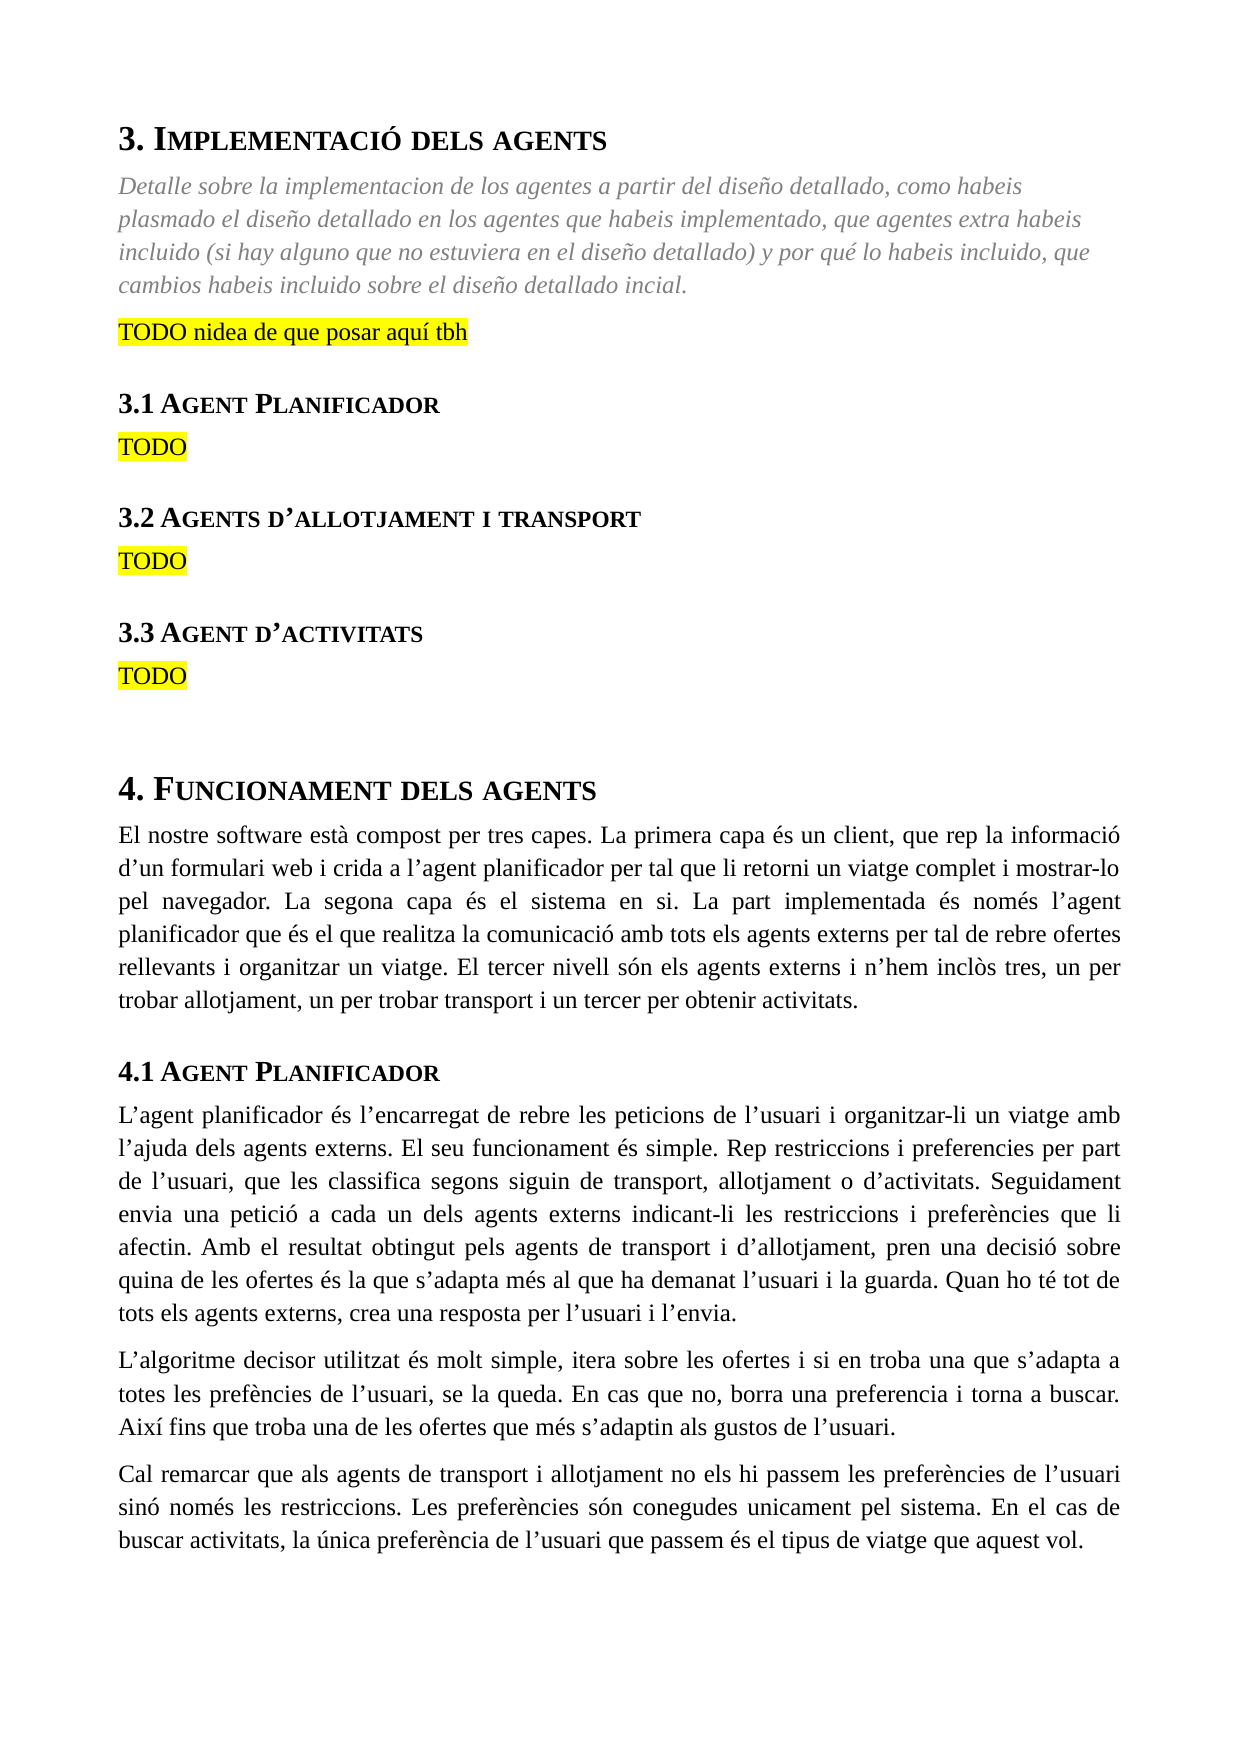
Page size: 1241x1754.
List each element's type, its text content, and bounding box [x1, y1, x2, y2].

text TODO [118, 546, 1122, 575]
text El nostre software està compost per tres capes. La primera capa és un client, que rep la informació d’un formulari web i crida a l’agent planificador per tal que li retorni un viatge complet i mostrar-lo pel navegador. La segona capa és el sistema en si. La part implementada és només l’agent planificador que és el que realitza la comunicació amb tots els agents externs per tal de rebre ofertes rellevants i organitzar un viatge. El tercer nivell són els agents externs i n’hem inclòs tres, un per trobar allotjament, un per trobar transport i un tercer per obtenir activitats. [118, 820, 1122, 1014]
text L’algoritme decisor utilitzat és molt simple, itera sobre les ofertes i si en troba una que s’adapta a totes les prefències de l’usuari, se la queda. En cas que no, borra una preferencia i torna a buscar. Així fins que troba una de les ofertes que més s’adaptin als gustos de l’usuari. [118, 1346, 1122, 1440]
text L’agent planificador és l’encarregat de rebre les peticions de l’usuari i organitzar-li un viatge amb l’ajuda dels agents externs. El seu funcionament és simple. Rep restriccions i preferencies per part de l’usuari, que les classifica segons siguin de transport, allotjament o d’activitats. Seguidament envia una petició a cada un dels agents externs indicant-li les restriccions i preferències que li afectin. Amb el resultat obtingut pels agents de transport i d’allotjament, pren una decisió sobre quina de les ofertes és la que s’adapta més al que ha demanat l’usuari i la guarda. Quan ho té tot de tots els agents externs, crea una resposta per l’usuari i l’envia. [118, 1100, 1122, 1327]
text TODO [118, 661, 1122, 690]
subtitle 3.3 Agent d’activitats [118, 615, 1122, 648]
subtitle 3.2 Agents d’allotjament i transport [118, 500, 1122, 534]
text Cal remarcar que als agents de transport i allotjament no els hi passem les preferències de l’usuari sinó només les restriccions. Les preferències són conegudes unicament pel sistema. En el cas de buscar activitats, la única preferència de l’usuari que passem és el tipus de viatge que aquest vol. [118, 1459, 1122, 1554]
text TODO [118, 432, 1122, 461]
subtitle 4.1 Agent Planificador [118, 1054, 1122, 1087]
subtitle 4. Funcionament dels agents [118, 768, 1122, 808]
text Detalle sobre la implementacion de los agentes a partir del diseño detallado, como habeis plasmado el diseño detallado en los agentes que habeis implementado, que agentes extra habeis incluido (si hay alguno que no estuviera en el diseño detallado) y por qué lo habeis incluido, que cambios habeis incluido sobre el diseño detallado incial. [118, 171, 1122, 299]
subtitle 3. Implementació dels agents [118, 118, 1122, 158]
subtitle 3.1 Agent Planificador [118, 386, 1122, 419]
text TODO nidea de que posar aquí tbh [118, 317, 1122, 346]
